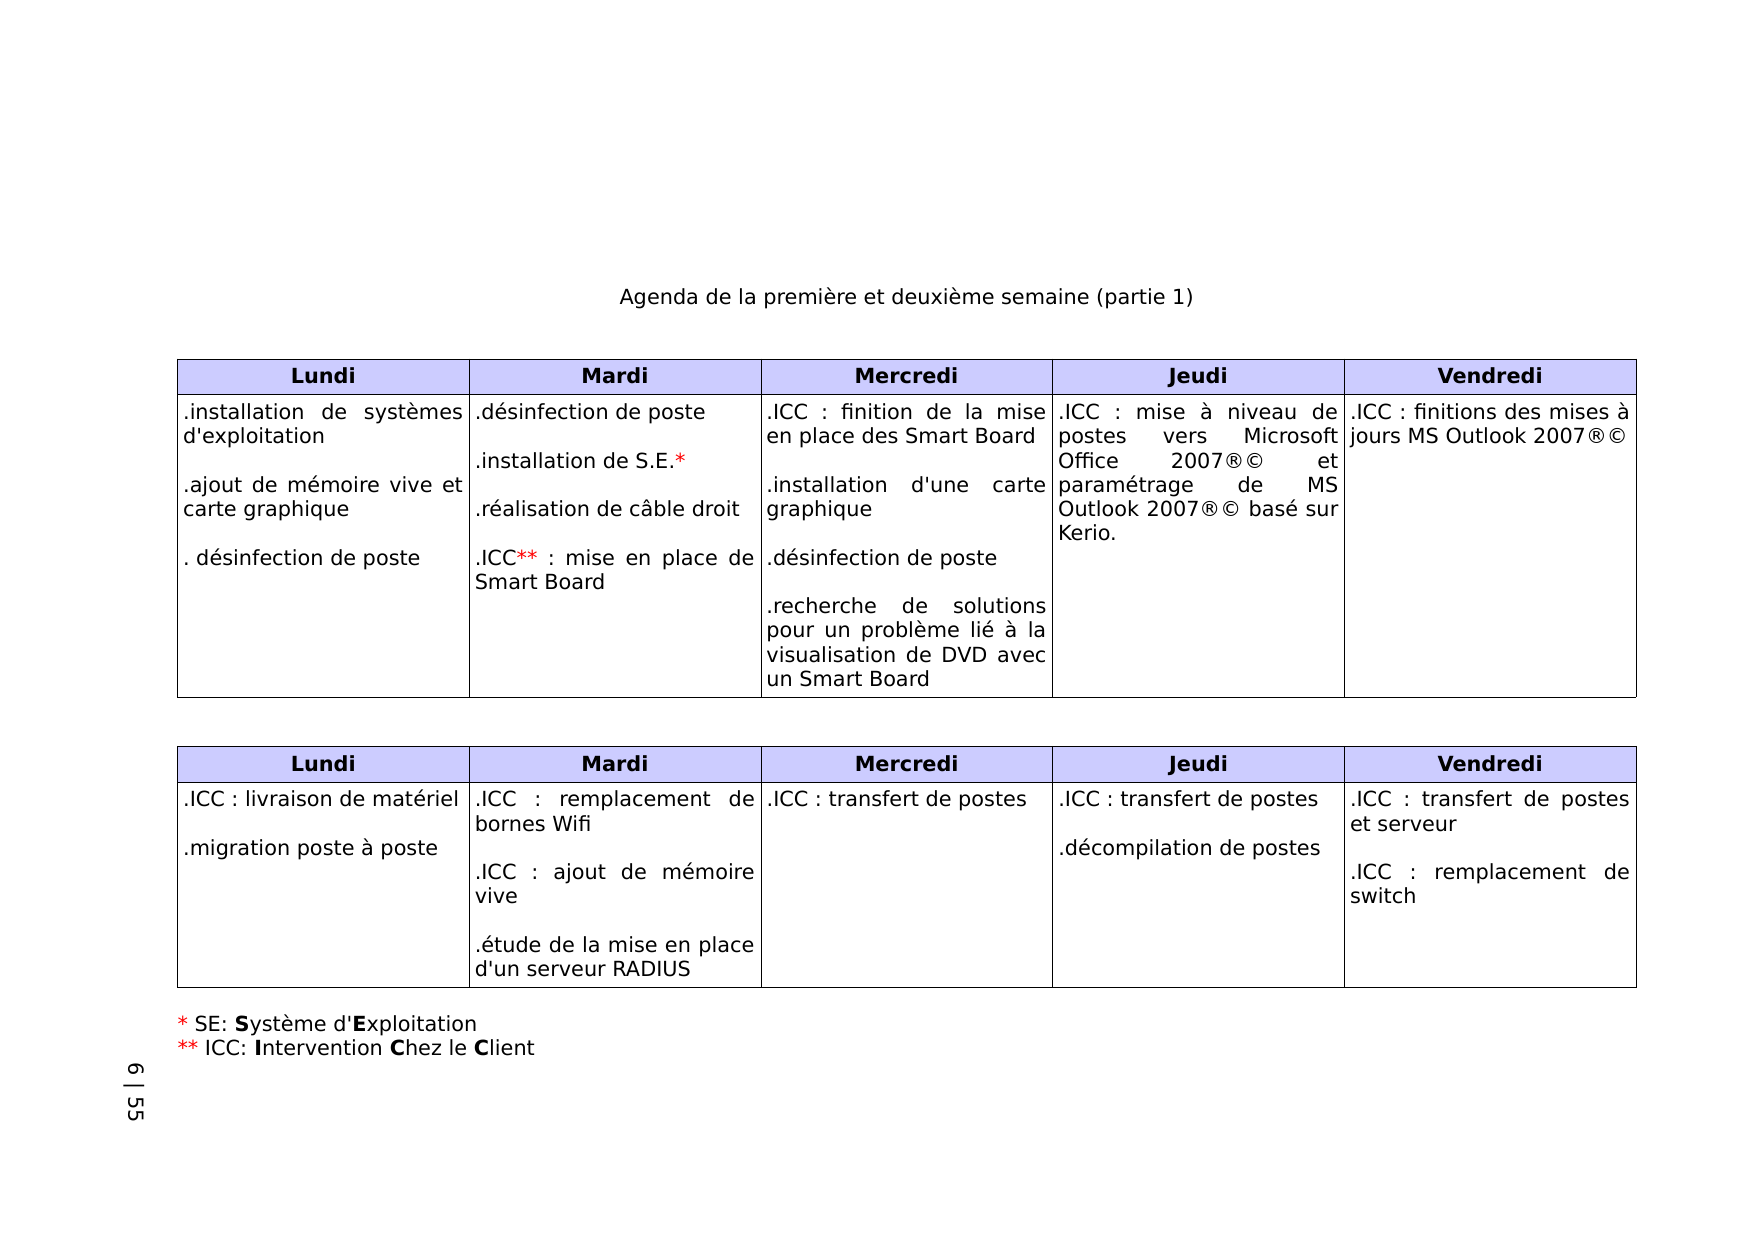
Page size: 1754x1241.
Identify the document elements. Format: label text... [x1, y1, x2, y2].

table_header Jeudi [1053, 747, 1344, 782]
table_header Mercredi [762, 360, 1052, 394]
table_cell .ICC : finition de la mise en place des Smart Board .installation d'une carte graphique .désinfection de poste .recherche de solutions pour un problème lié à la visualisation de DVD avec un Smart Board [762, 395, 1052, 697]
table_cell .ICC : transfert de postes [762, 783, 1052, 987]
table_header Mardi [470, 360, 761, 394]
table_cell .ICC : transfert de postes et serveur .ICC : remplacement de switch [1345, 783, 1636, 987]
table_header Lundi [178, 360, 469, 394]
text ** ICC: Intervention Chez le Client [177, 1036, 1636, 1060]
table_header Vendredi [1345, 747, 1636, 782]
table_cell .ICC : remplacement de bornes Wifi .ICC : ajout de mémoire vive .étude de la mise en place d'un serveur RADIUS [470, 783, 761, 987]
table_cell .ICC : livraison de matériel .migration poste à poste [178, 783, 469, 987]
table_cell .ICC : finitions des mises à jours MS Outlook 2007®© [1345, 395, 1636, 697]
table_header Lundi [178, 747, 469, 782]
table_header Mardi [470, 747, 761, 782]
table_cell .désinfection de poste .installation de S.E.* .réalisation de câble droit .ICC** : mise en place de Smart Board [470, 395, 761, 697]
text Agenda de la première et deuxième semaine (partie 1) [177, 285, 1636, 309]
table_header Jeudi [1053, 360, 1344, 394]
table_cell .ICC : mise à niveau de postes vers Microsoft Office 2007®© et paramétrage de MS Outlook 2007®© basé sur Kerio. [1053, 395, 1344, 697]
table_header Vendredi [1345, 360, 1636, 394]
table_cell .ICC : transfert de postes .décompilation de postes [1053, 783, 1344, 987]
text * SE: Système d'Exploitation [177, 1012, 1636, 1036]
table_header Mercredi [762, 747, 1052, 782]
table_cell .installation de systèmes d'exploitation .ajout de mémoire vive et carte graphique . désinfection de poste [178, 395, 469, 697]
